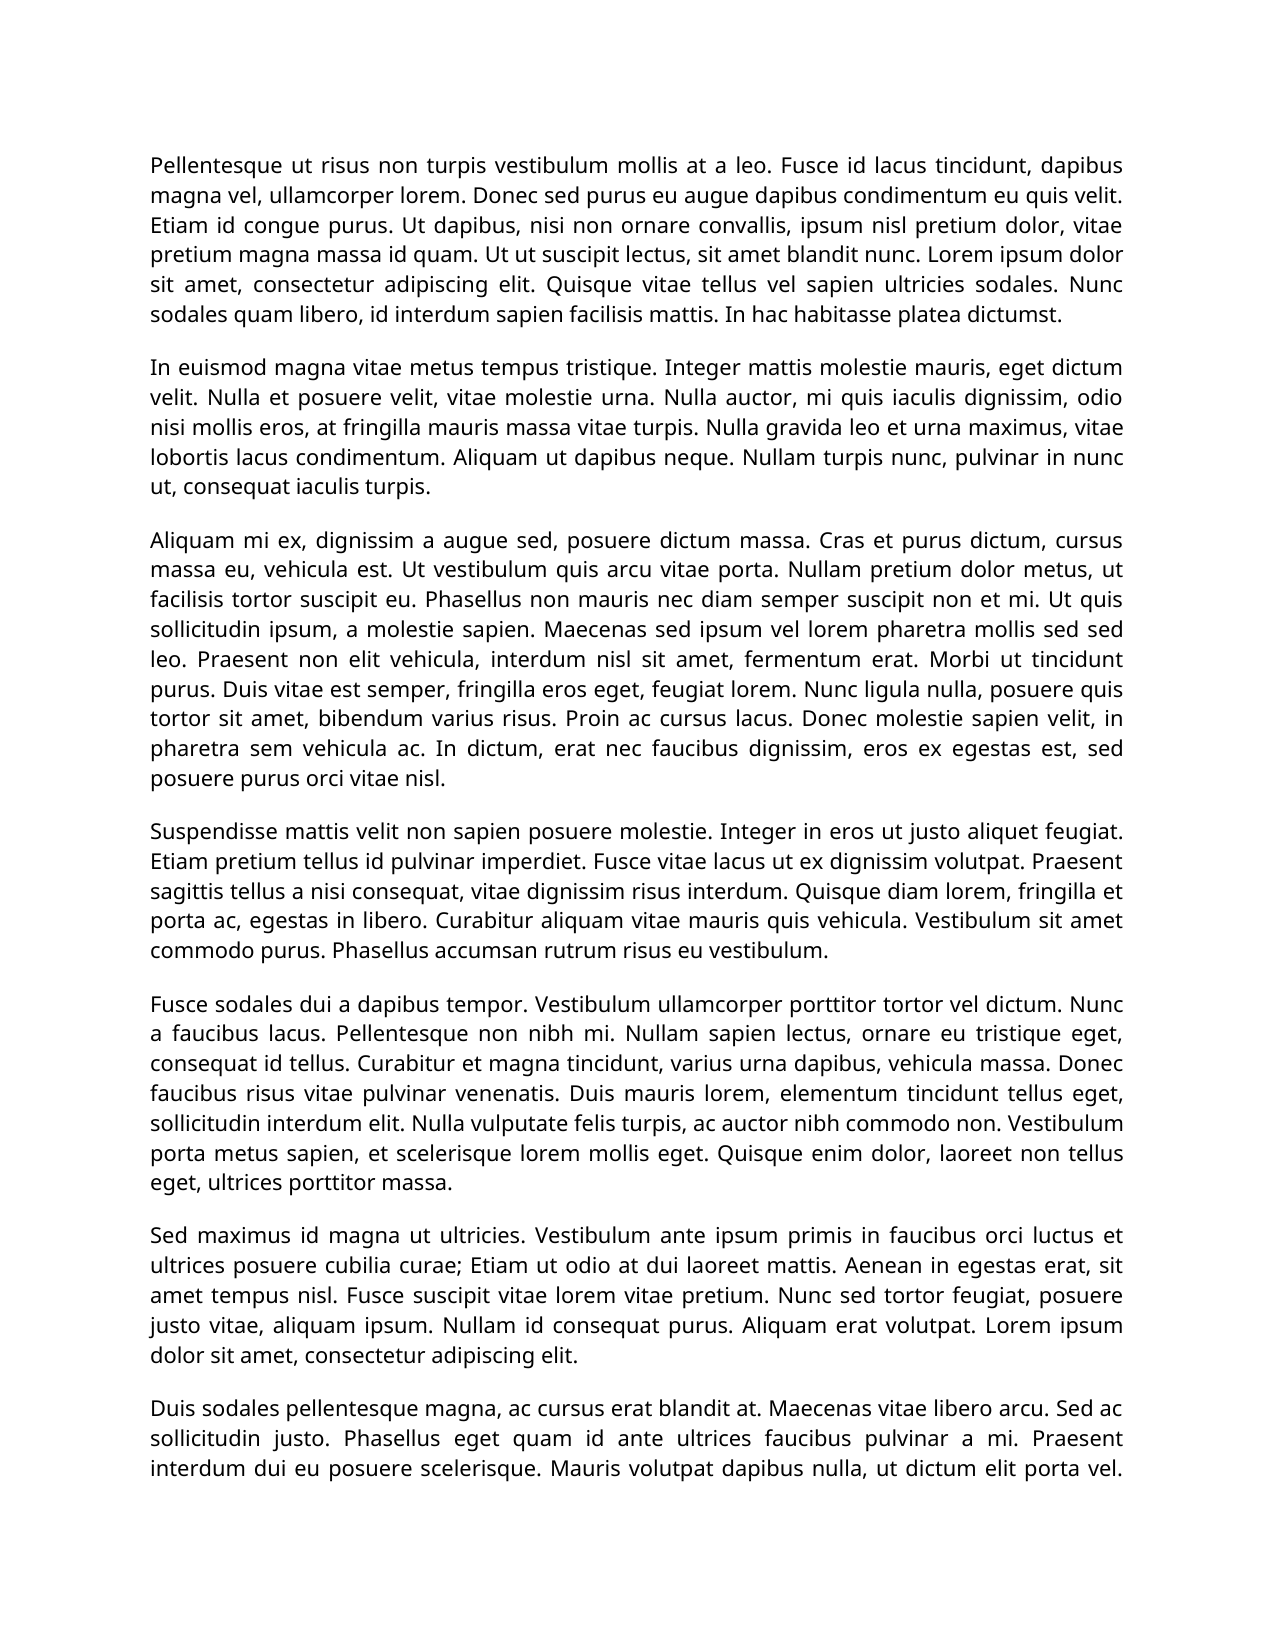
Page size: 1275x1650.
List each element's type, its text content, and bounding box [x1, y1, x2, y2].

text Fusce sodales dui a dapibus tempor. Vestibulum ullamcorper porttitor tortor vel dictum. Nunc a faucibus lacus. Pellentesque non nibh mi. Nullam sapien lectus, ornare eu tristique eget, consequat id tellus. Curabitur et magna tincidunt, varius urna dapibus, vehicula massa. Donec faucibus risus vitae pulvinar venenatis. Duis mauris lorem, elementum tincidunt tellus eget, sollicitudin interdum elit. Nulla vulputate felis turpis, ac auctor nibh commodo non. Vestibulum porta metus sapien, et scelerisque lorem mollis eget. Quisque enim dolor, laoreet non tellus eget, ultrices porttitor massa. [150, 988, 1125, 1197]
text Suspendisse mattis velit non sapien posuere molestie. Integer in eros ut justo aliquet feugiat. Etiam pretium tellus id pulvinar imperdiet. Fusce vitae lacus ut ex dignissim volutpat. Praesent sagittis tellus a nisi consequat, vitae dignissim risus interdum. Quisque diam lorem, fringilla et porta ac, egestas in libero. Curabitur aliquam vitae mauris quis vehicula. Vestibulum sit amet commodo purus. Phasellus accumsan rutrum risus eu vestibulum. [150, 816, 1125, 965]
text Duis sodales pellentesque magna, ac cursus erat blandit at. Maecenas vitae libero arcu. Sed ac sollicitudin justo. Phasellus eget quam id ante ultrices faucibus pulvinar a mi. Praesent interdum dui eu posuere scelerisque. Mauris volutpat dapibus nulla, ut dictum elit porta vel. [150, 1393, 1125, 1482]
text Aliquam mi ex, dignissim a augue sed, posuere dictum massa. Cras et purus dictum, cursus massa eu, vehicula est. Ut vestibulum quis arcu vitae porta. Nullam pretium dolor metus, ut facilisis tortor suscipit eu. Phasellus non mauris nec diam semper suscipit non et mi. Ut quis sollicitudin ipsum, a molestie sapien. Maecenas sed ipsum vel lorem pharetra mollis sed sed leo. Praesent non elit vehicula, interdum nisl sit amet, fermentum erat. Morbi ut tincidunt purus. Duis vitae est semper, fringilla eros eget, feugiat lorem. Nunc ligula nulla, posuere quis tortor sit amet, bibendum varius risus. Proin ac cursus lacus. Donec molestie sapien velit, in pharetra sem vehicula ac. In dictum, erat nec faucibus dignissim, eros ex egestas est, sed posuere purus orci vitae nisl. [150, 524, 1125, 793]
text Sed maximus id magna ut ultricies. Vestibulum ante ipsum primis in faucibus orci luctus et ultrices posuere cubilia curae; Etiam ut odio at dui laoreet mattis. Aenean in egestas erat, sit amet tempus nisl. Fusce suscipit vitae lorem vitae pretium. Nunc sed tortor feugiat, posuere justo vitae, aliquam ipsum. Nullam id consequat purus. Aliquam erat volutpat. Lorem ipsum dolor sit amet, consectetur adipiscing elit. [150, 1221, 1125, 1369]
text Pellentesque ut risus non turpis vestibulum mollis at a leo. Fusce id lacus tincidunt, dapibus magna vel, ullamcorper lorem. Donec sed purus eu augue dapibus condimentum eu quis velit. Etiam id congue purus. Ut dapibus, nisi non ornare convallis, ipsum nisl pretium dolor, vitae pretium magna massa id quam. Ut ut suscipit lectus, sit amet blandit nunc. Lorem ipsum dolor sit amet, consectetur adipiscing elit. Quisque vitae tellus vel sapien ultricies sodales. Nunc sodales quam libero, id interdum sapien facilisis mattis. In hac habitasse platea dictumst. [150, 150, 1125, 329]
text In euismod magna vitae metus tempus tristique. Integer mattis molestie mauris, eget dictum velit. Nulla et posuere velit, vitae molestie urna. Nulla auctor, mi quis iaculis dignissim, odio nisi mollis eros, at fringilla mauris massa vitae turpis. Nulla gravida leo et urna maximus, vitae lobortis lacus condimentum. Aliquam ut dapibus neque. Nullam turpis nunc, pulvinar in nunc ut, consequat iaculis turpis. [150, 352, 1125, 501]
